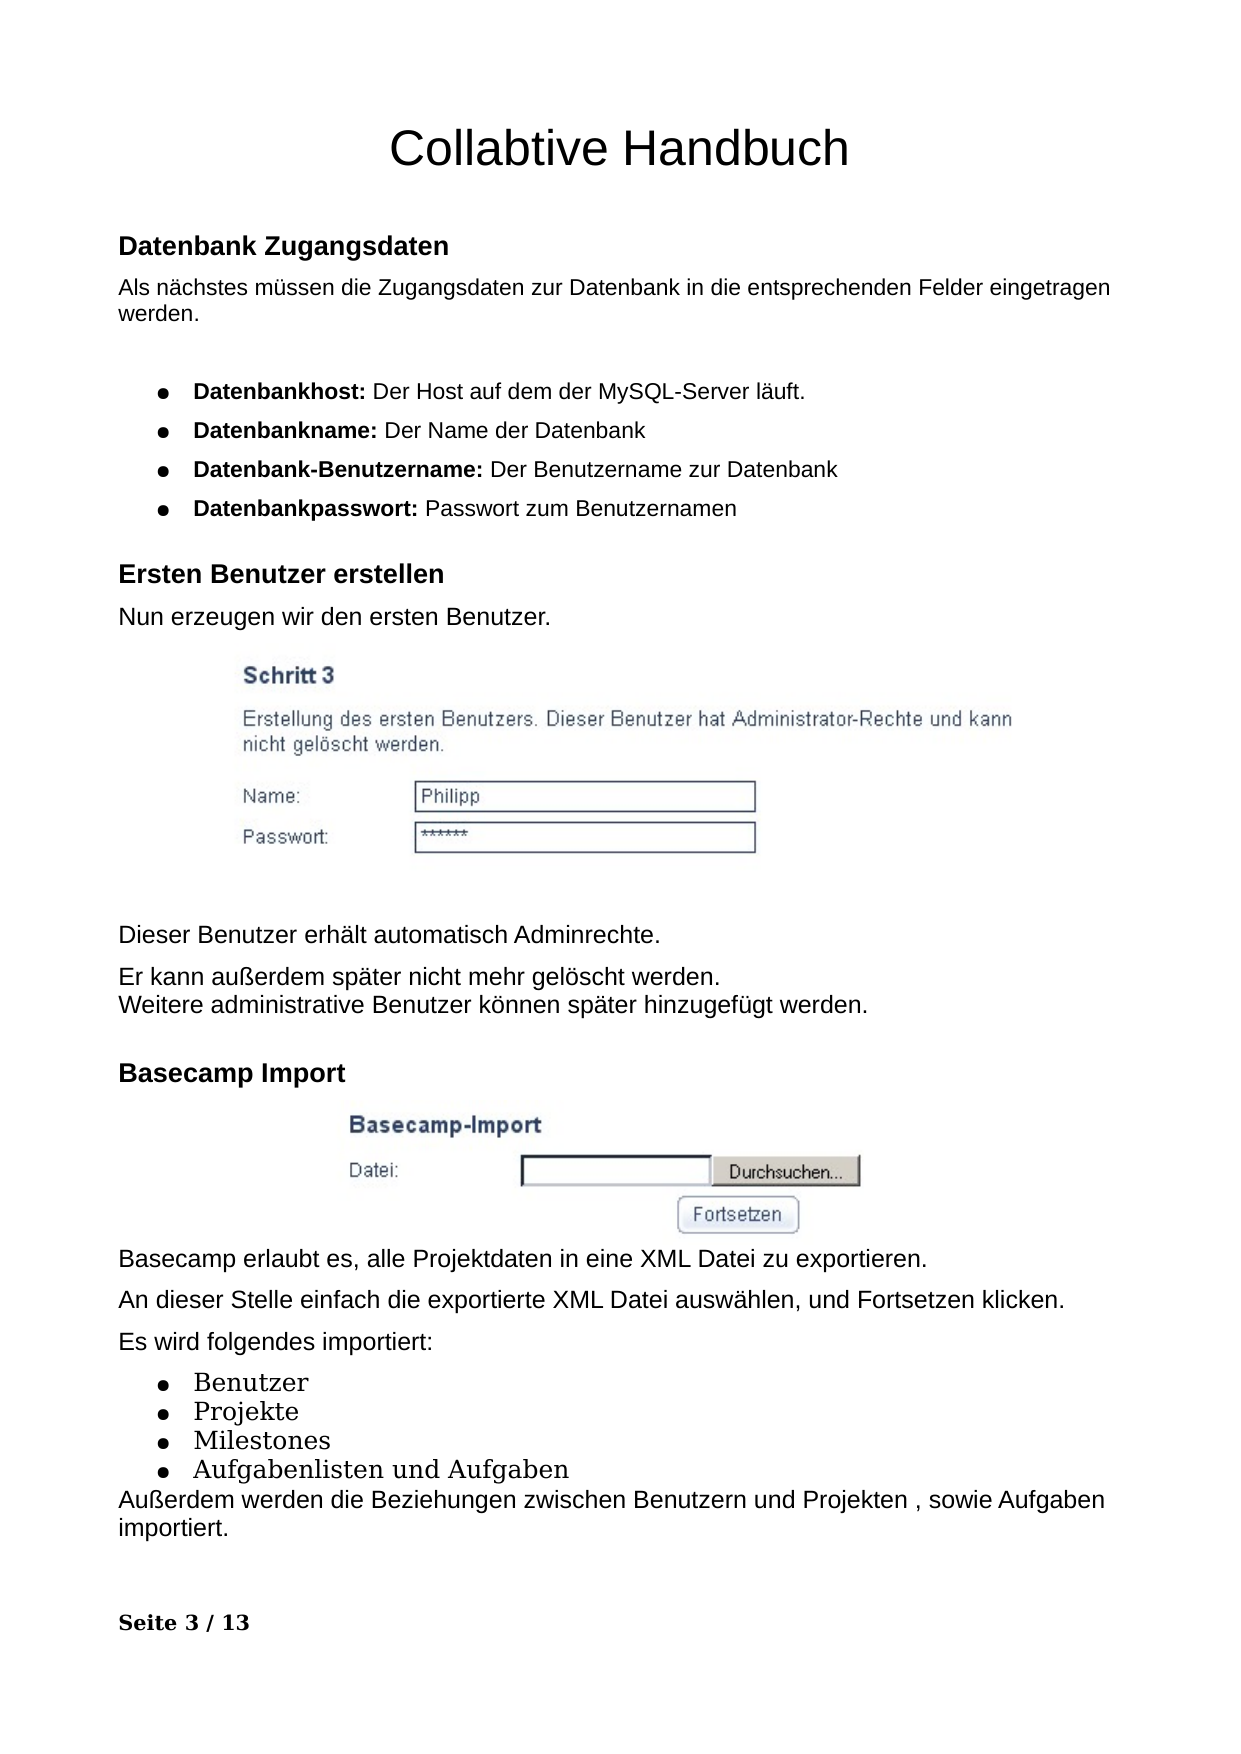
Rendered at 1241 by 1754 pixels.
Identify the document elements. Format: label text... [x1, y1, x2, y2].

text Dieser Benutzer erhält automatisch Adminrechte. [118, 921, 1122, 949]
list Milestones [156, 1426, 1122, 1456]
list Datenbankpasswort: Passwort zum Benutzernamen [156, 494, 1122, 521]
subtitle Ersten Benutzer erstellen [118, 558, 1122, 589]
subtitle Basecamp Import [118, 1057, 1122, 1088]
list Datenbank-Benutzername: Der Benutzername zur Datenbank [156, 456, 1122, 482]
text Er kann außerdem später nicht mehr gelöscht werden. Weitere administrative Benutzer können später hinzugefügt werden. [118, 962, 1122, 1019]
text Als nächstes müssen die Zugangsdaten zur Datenbank in die entsprechenden Felder eingetragen werden. [118, 274, 1122, 327]
subtitle Datenbank Zugangsdaten [118, 230, 1122, 261]
text Es wird folgendes importiert: [118, 1327, 1122, 1356]
list Projekte [156, 1397, 1122, 1426]
text Außerdem werden die Beziehungen zwischen Benutzern und Projekten , sowie Aufgaben importiert. [118, 1485, 1122, 1542]
text Nun erzeugen wir den ersten Benutzer. [118, 602, 1122, 631]
picture [210, 643, 1030, 880]
list Aufgabenlisten und Aufgaben [156, 1456, 1122, 1485]
list Datenbankhost: Der Host auf dem der MySQL-Server läuft. [156, 378, 1122, 404]
text An dieser Stelle einfach die exportierte XML Datei auswählen, und Fortsetzen klicken. [118, 1286, 1122, 1314]
picture [313, 1100, 928, 1245]
list Datenbankname: Der Name der Datenbank [156, 417, 1122, 443]
text Basecamp erlaubt es, alle Projektdaten in eine XML Datei zu exportieren. [118, 1101, 1122, 1273]
list Benutzer [156, 1368, 1122, 1397]
